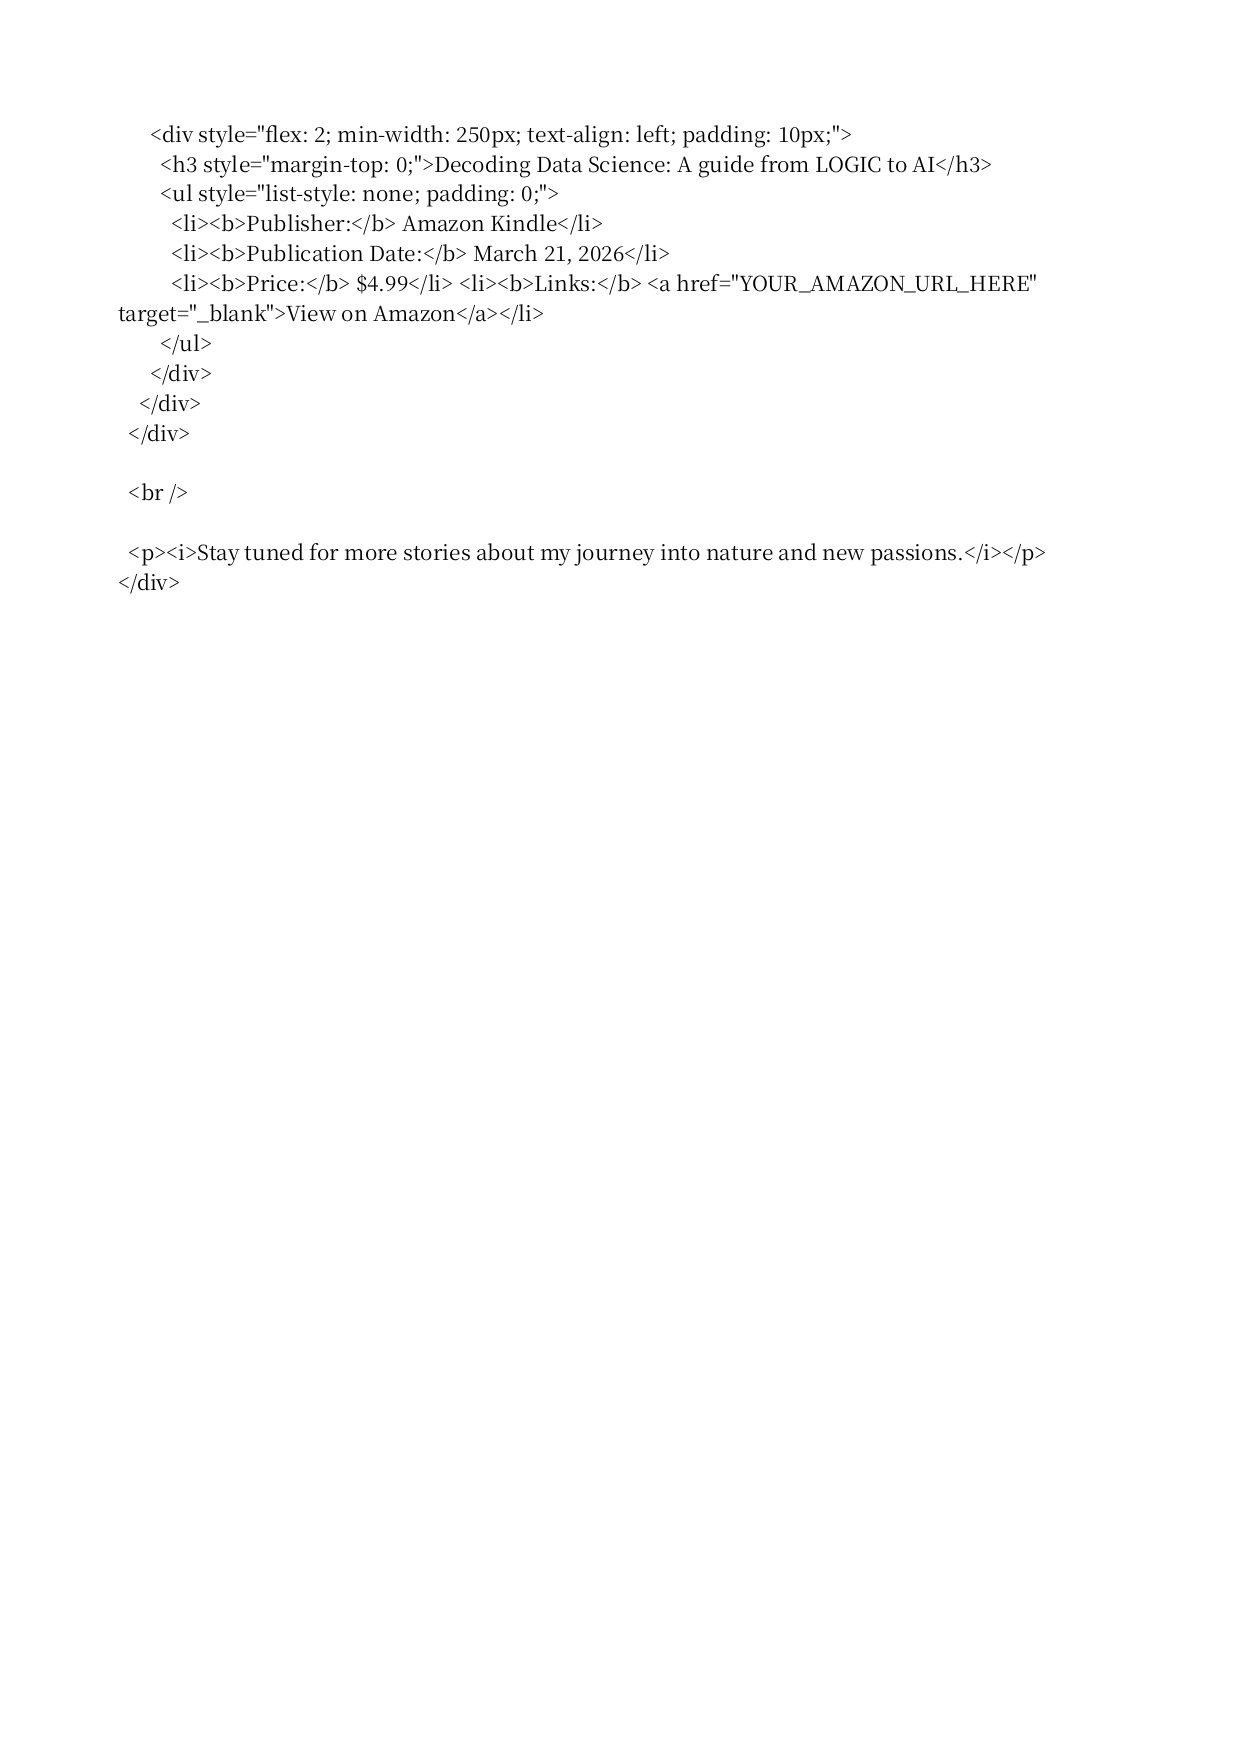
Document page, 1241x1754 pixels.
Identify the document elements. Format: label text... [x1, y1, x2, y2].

text </div> [118, 567, 1122, 596]
text <li><b>Price:</b> $4.99</li> <li><b>Links:</b> <a href="YOUR_AMAZON_URL_HERE" target="_blank">View on Amazon</a></li> [118, 268, 1122, 327]
text <h3 style="margin-top: 0;">Decoding Data Science: A guide from LOGIC to AI</h3> [118, 148, 1122, 178]
text </div> [118, 357, 1122, 387]
text <ul style="list-style: none; padding: 0;"> [118, 178, 1122, 208]
text <li><b>Publisher:</b> Amazon Kindle</li> [118, 208, 1122, 238]
text </ul> [118, 327, 1122, 357]
text <li><b>Publication Date:</b> March 21, 2026</li> [118, 238, 1122, 268]
text <div style="flex: 2; min-width: 250px; text-align: left; padding: 10px;"> [118, 118, 1122, 148]
text <p><i>Stay tuned for more stories about my journey into nature and new passions.</i></p> [118, 537, 1122, 567]
text <br /> [118, 477, 1122, 507]
text </div> [118, 387, 1122, 417]
text </div> [118, 417, 1122, 447]
